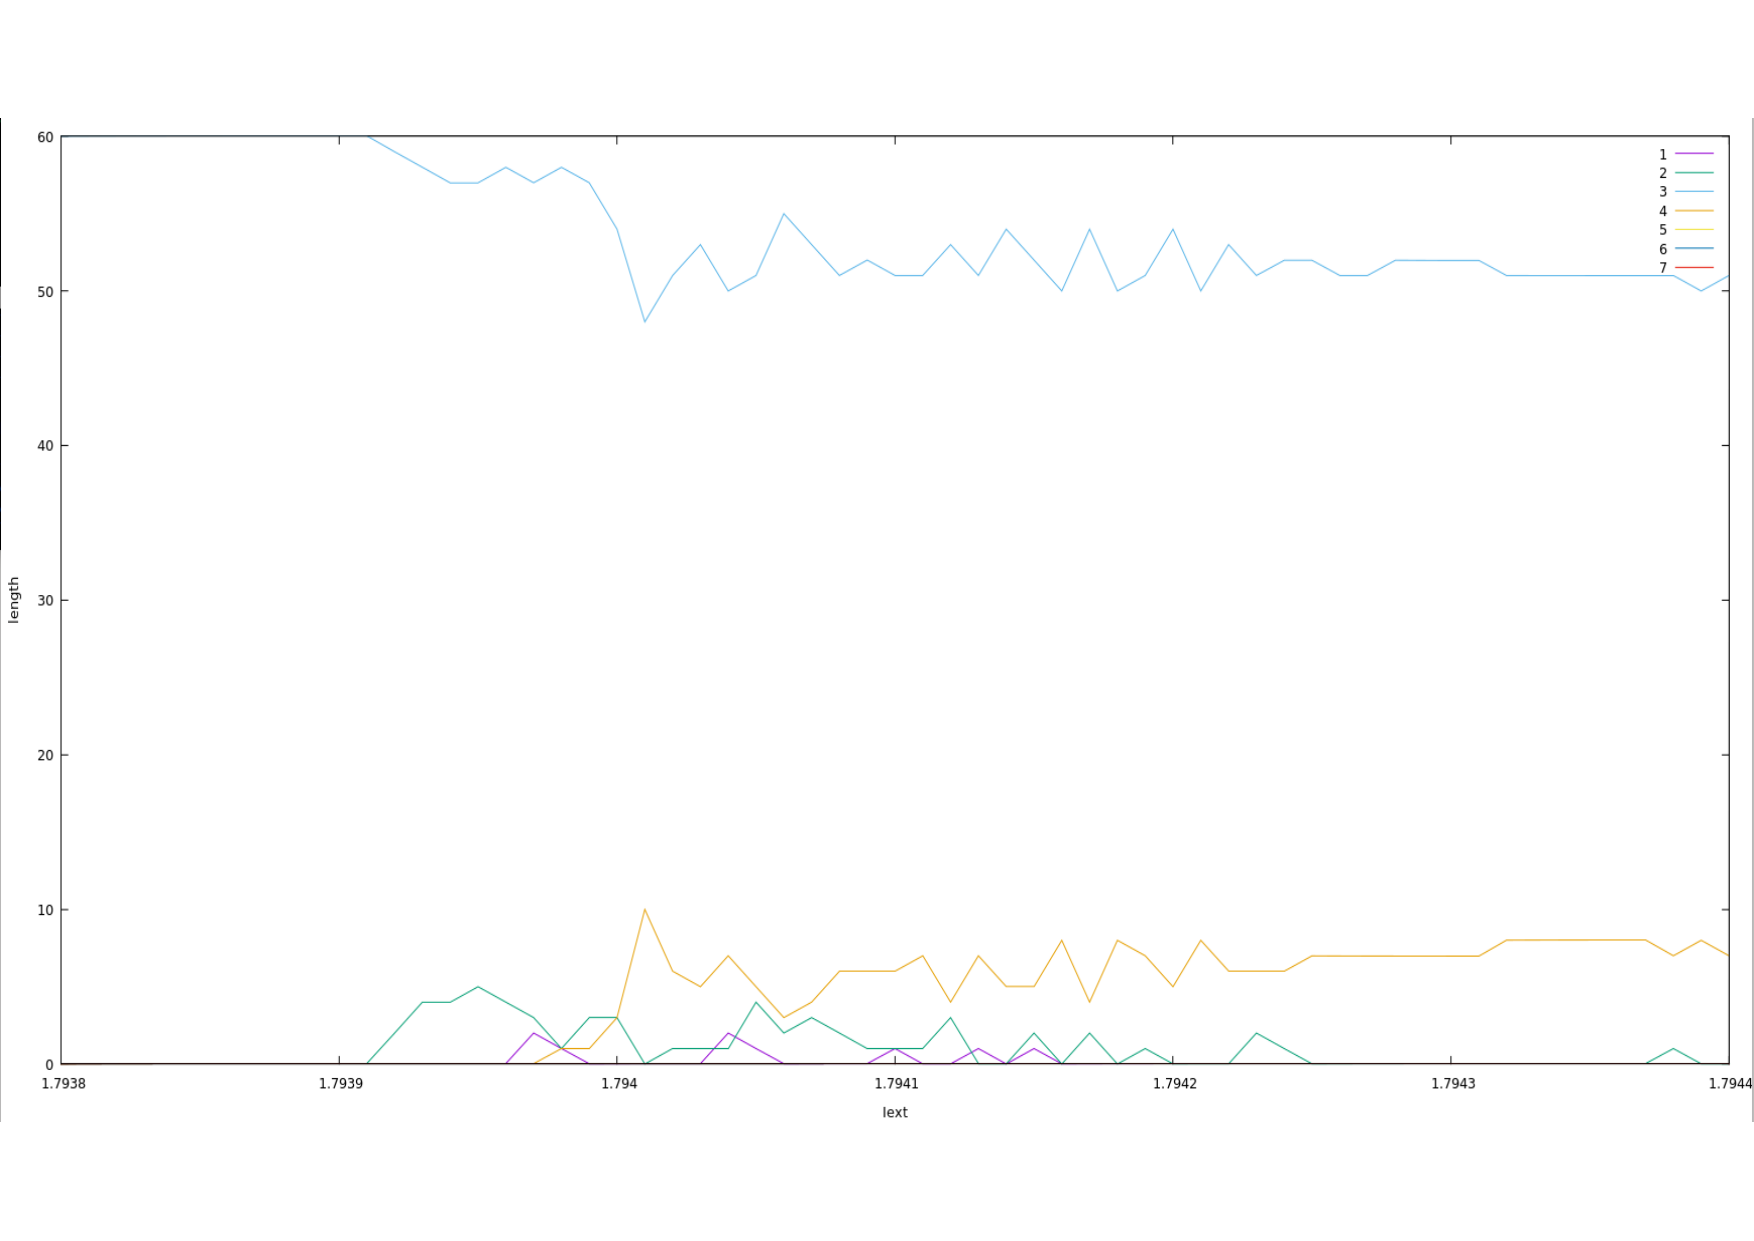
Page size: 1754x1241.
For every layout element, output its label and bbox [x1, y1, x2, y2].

picture [0, 118, 1754, 1122]
